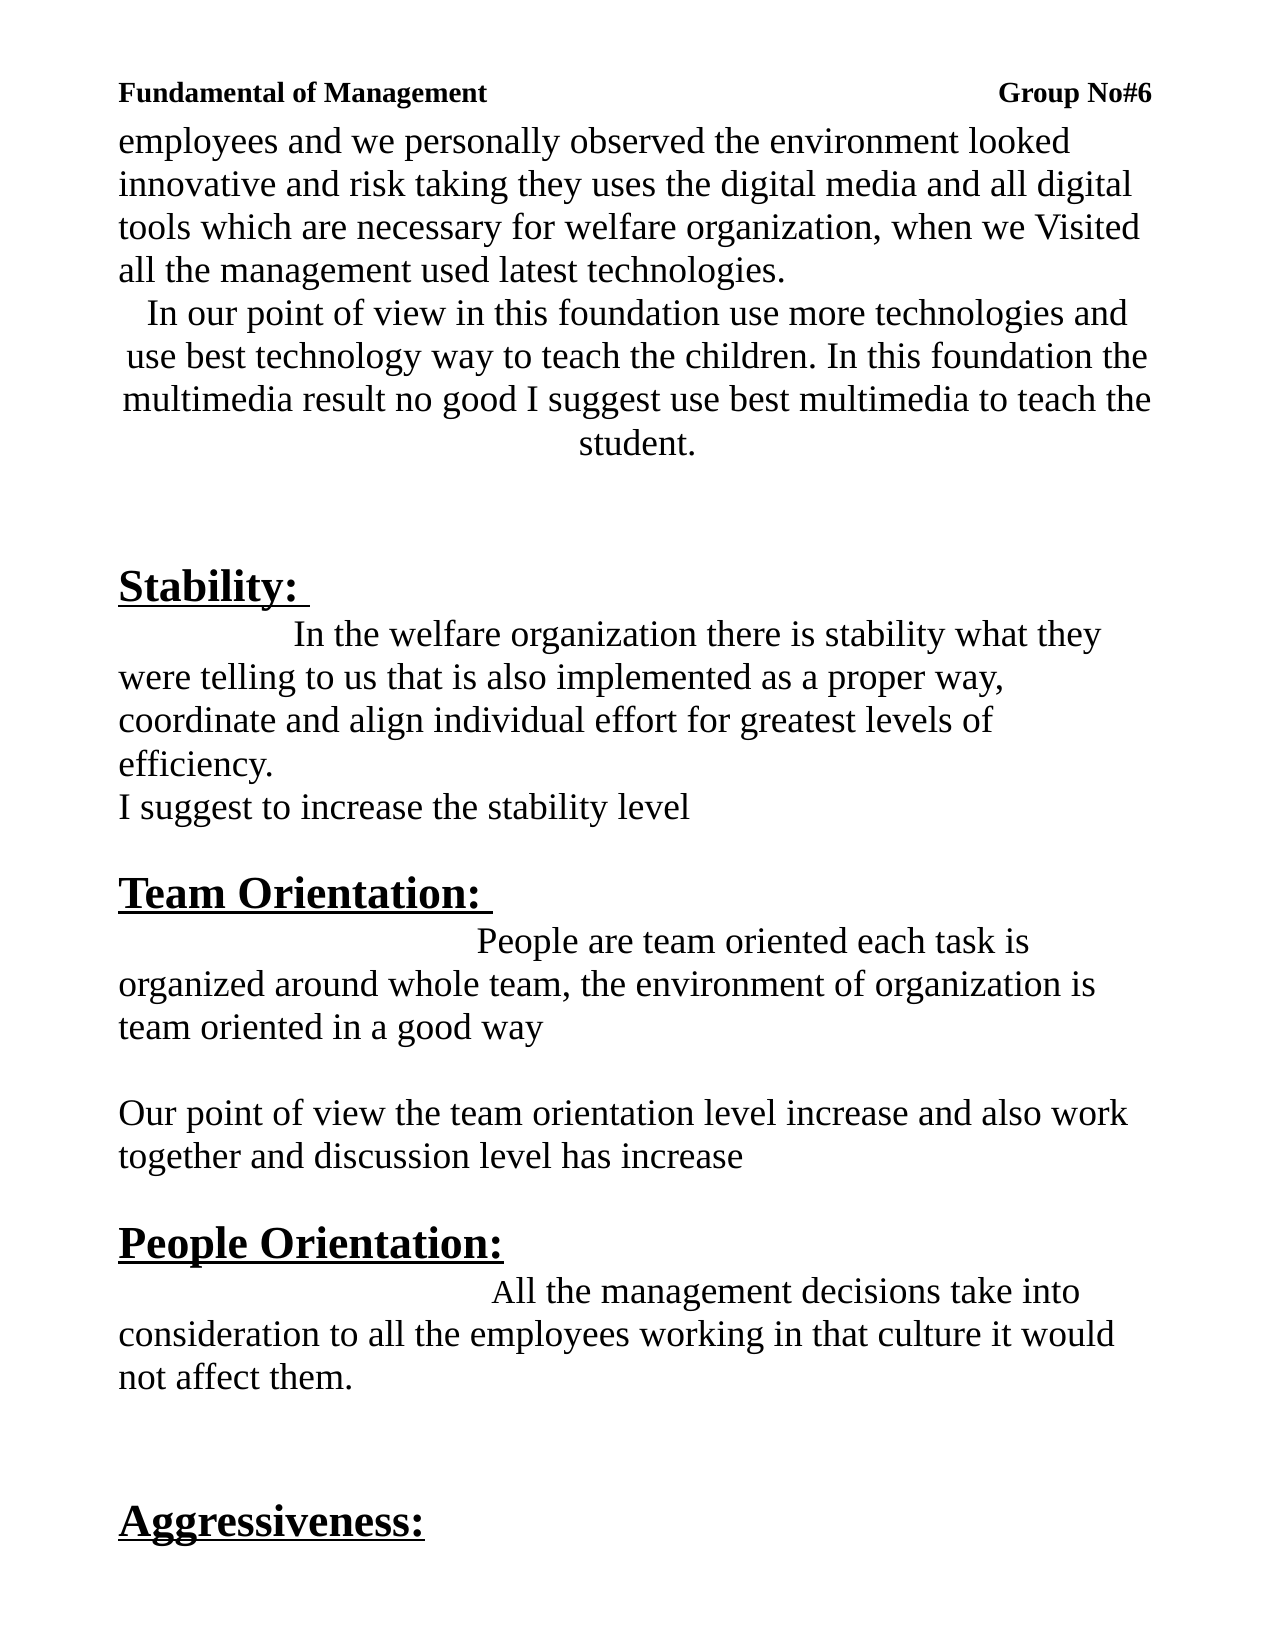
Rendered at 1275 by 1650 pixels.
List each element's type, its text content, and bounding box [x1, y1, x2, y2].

text Stability: In the welfare organization there is stability what they were telling to us that is also implemented as a proper way, coordinate and align individual effort for greatest levels of efficiency. [118, 521, 1157, 784]
text Aggressiveness: [118, 1455, 1157, 1546]
text Our point of view the team orientation level increase and also work together and discussion level has increase People Orientation: All the management decisions take into consideration to all the employees working in that culture it would not affect them. [118, 1091, 1157, 1426]
text I suggest to increase the stability level Team Orientation: People are team oriented each task is organized around whole team, the environment of organization is team oriented in a good way [118, 784, 1157, 1048]
text In our point of view in this foundation use more technologies and use best technology way to teach the children. In this foundation the multimedia result no good I suggest use best multimedia to teach the student. [118, 291, 1157, 463]
text employees and we personally observed the environment looked innovative and risk taking they uses the digital media and all digital tools which are necessary for welfare organization, when we Visited all the management used latest technologies. [118, 118, 1157, 291]
